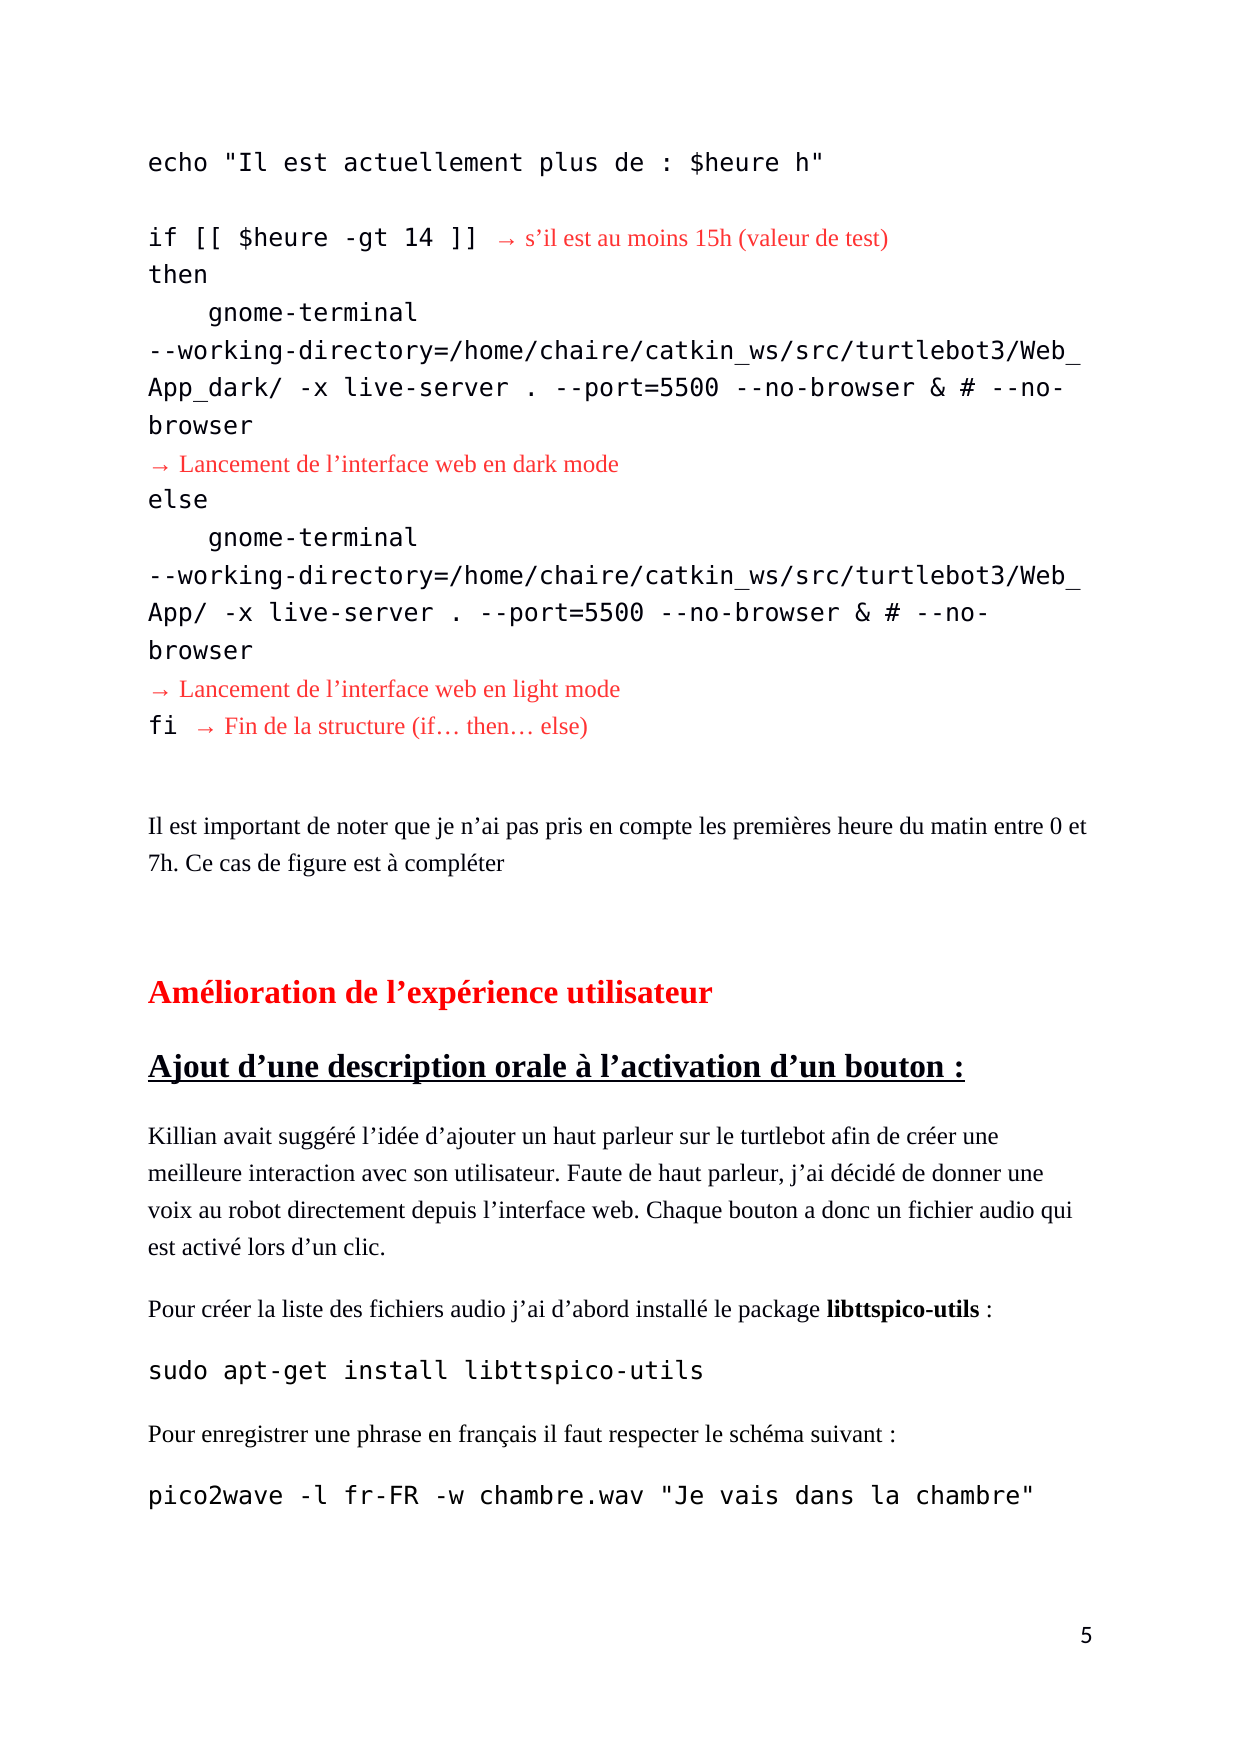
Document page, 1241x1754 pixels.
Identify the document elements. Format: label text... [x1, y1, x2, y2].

text gnome-terminal --working-directory=/home/chaire/catkin_ws/src/turtlebot3/Web_App/ -x live-server . --port=5500 --no-browser & # --no-browser [148, 523, 1092, 665]
text Pour créer la liste des fichiers audio j’ai d’abord installé le package libttspico-utils : [148, 1294, 1092, 1323]
text gnome-terminal --working-directory=/home/chaire/catkin_ws/src/turtlebot3/Web_App_dark/ -x live-server . --port=5500 --no-browser & # --no-browser [148, 298, 1092, 440]
text Ajout d’une description orale à l’activation d’un bouton : [148, 1047, 1092, 1085]
text fi → Fin de la structure (if… then… else) [148, 711, 1092, 740]
text else [148, 486, 1092, 515]
text if [[ $heure -gt 14 ]] → s’il est au moins 15h (valeur de test) [148, 223, 1092, 252]
text pico2wave -l fr-FR -w chambre.wav "Je vais dans la chambre" [148, 1481, 1092, 1510]
text sudo apt-get install libttspico-utils [148, 1357, 1092, 1386]
text → Lancement de l’interface web en dark mode [148, 449, 1092, 477]
text Amélioration de l’expérience utilisateur [148, 972, 1092, 1011]
text → Lancement de l’interface web en light mode [148, 674, 1092, 702]
text Il est important de noter que je n’ai pas pris en compte les premières heure du matin entre 0 et 7h. Ce cas de figure est à compléter [148, 811, 1092, 877]
text echo "Il est actuellement plus de : $heure h" [148, 148, 1092, 177]
text then [148, 261, 1092, 290]
text Pour enregistrer une phrase en français il faut respecter le schéma suivant : [148, 1419, 1092, 1448]
text Killian avait suggéré l’idée d’ajouter un haut parleur sur le turtlebot afin de créer une meilleure interaction avec son utilisateur. Faute de haut parleur, j’ai décidé de donner une voix au robot directement depuis l’interface web. Chaque bouton a donc un fichier audio qui est activé lors d’un clic. [148, 1121, 1092, 1261]
